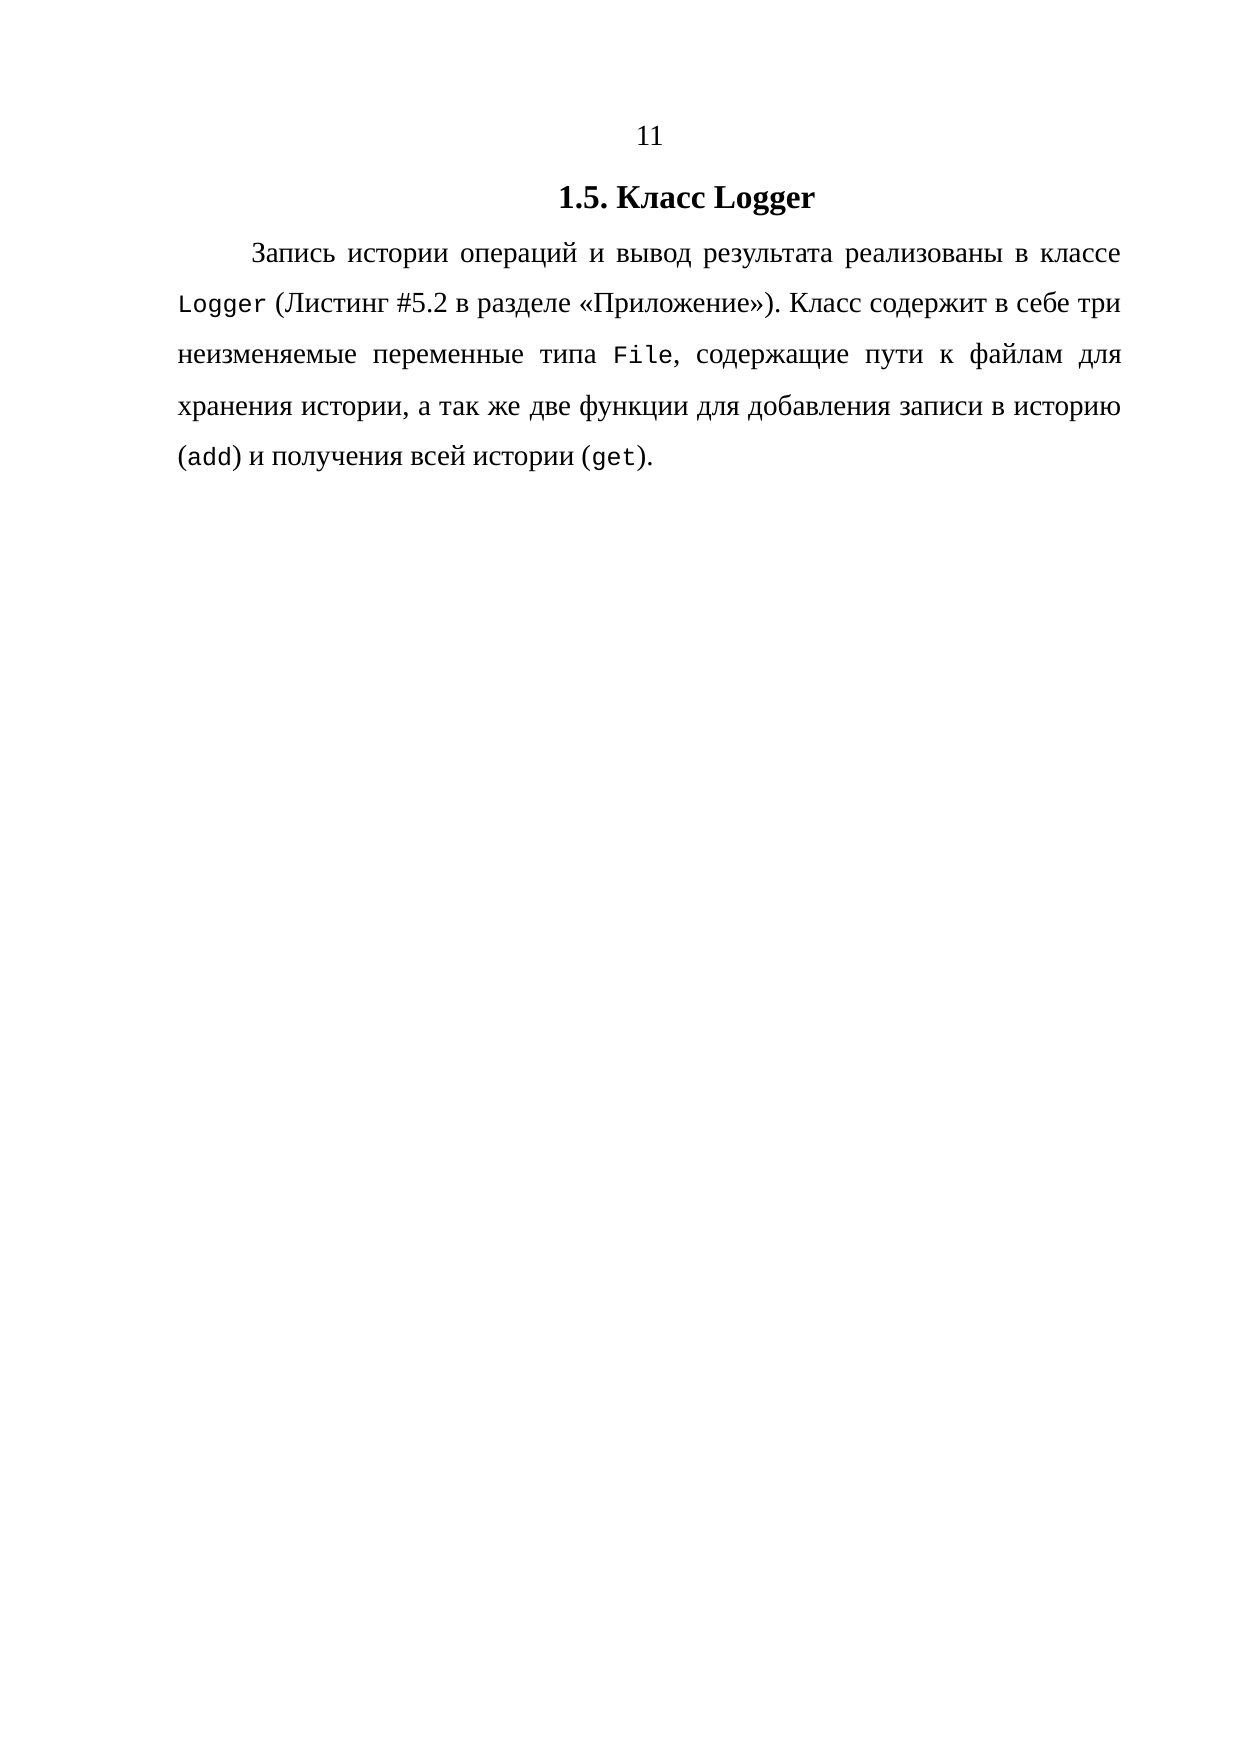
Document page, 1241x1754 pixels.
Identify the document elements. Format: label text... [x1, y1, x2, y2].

subtitle 1.5. Класс Logger [177, 177, 1122, 216]
text Запись истории операций и вывод результата реализованы в классе Logger (Листинг #5.2 в разделе «Приложение»). Класс содержит в себе три неизменяемые переменные типа File, содержащие пути к файлам для хранения истории, а так же две функции для добавления записи в историю (add) и получения всей истории (get). [177, 235, 1122, 473]
